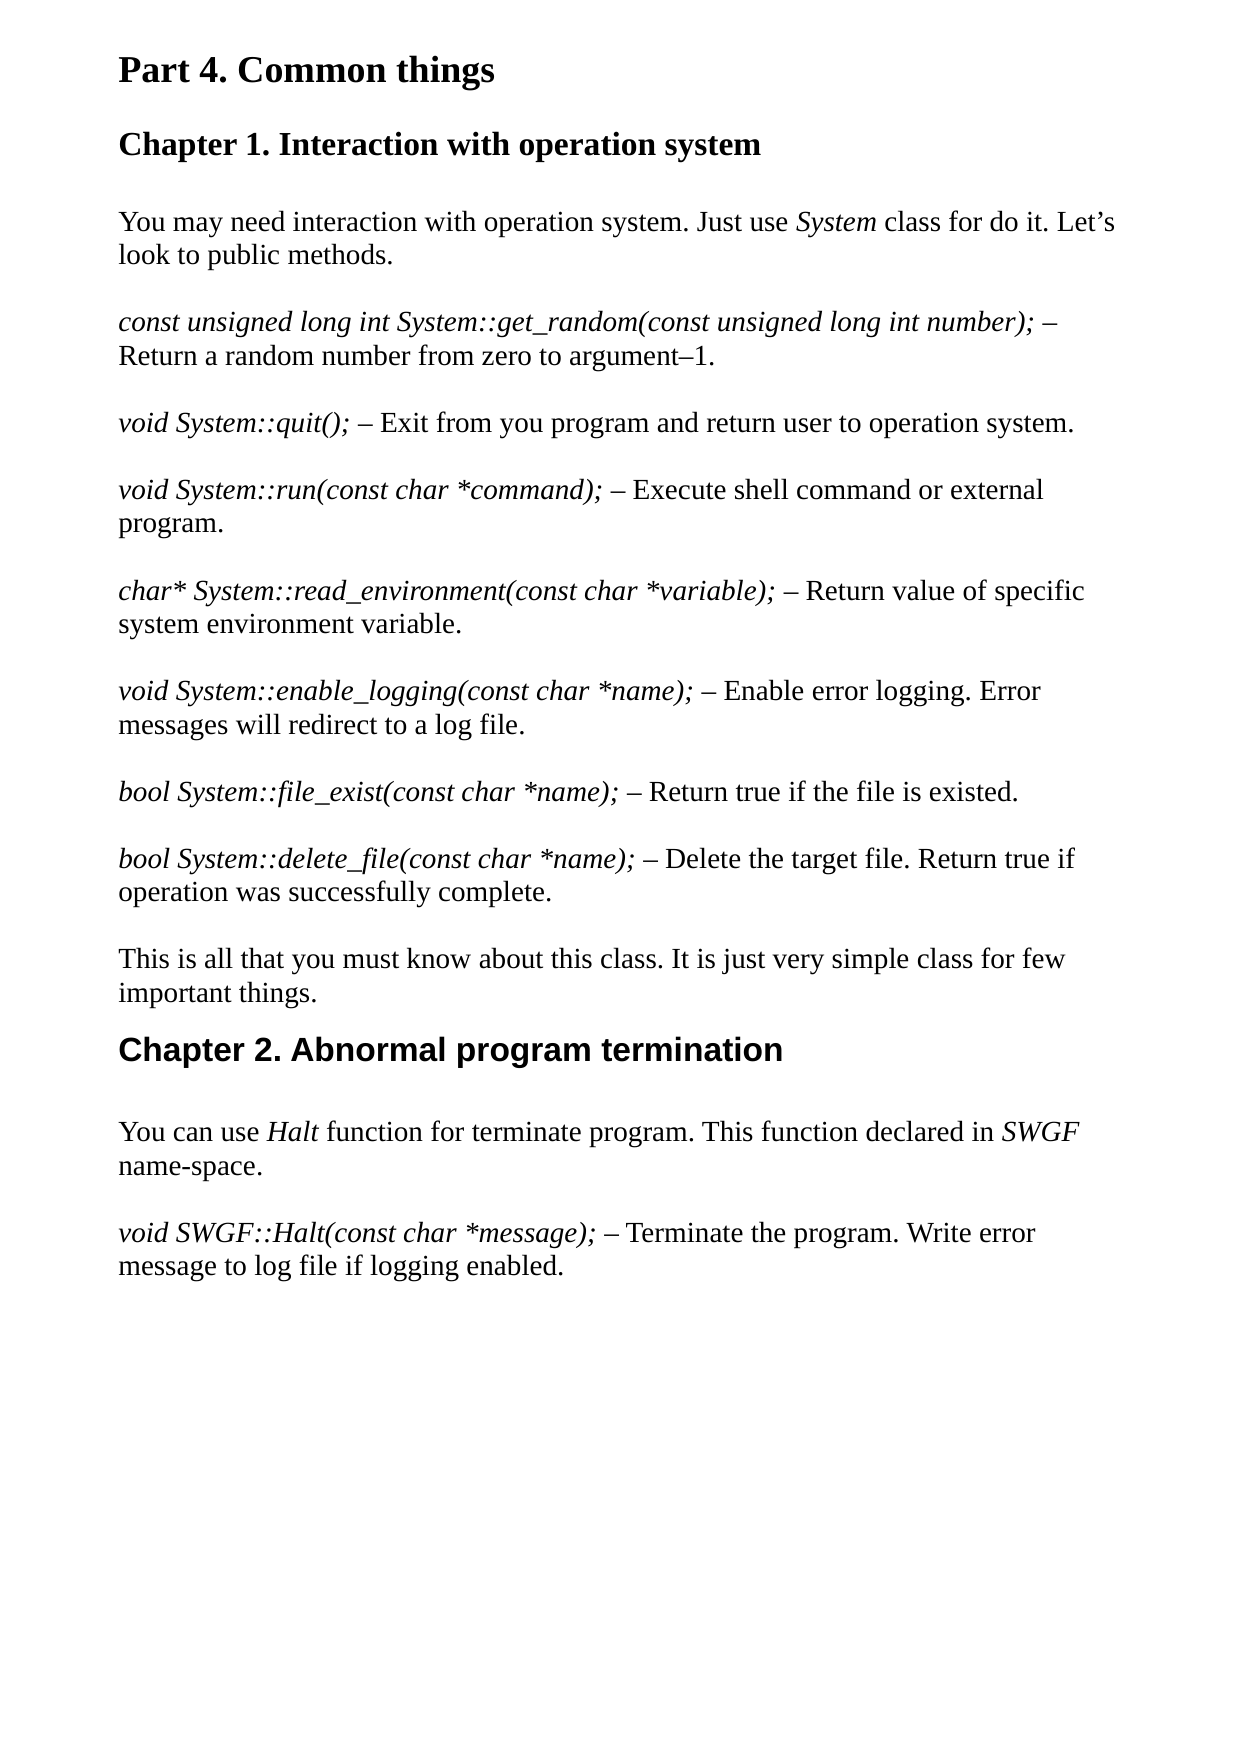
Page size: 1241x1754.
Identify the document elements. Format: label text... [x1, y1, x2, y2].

subtitle Chapter 1. Interaction with operation system [118, 124, 1122, 162]
text bool System::file_exist(const char *name); – Return true if the file is existed. [118, 774, 1122, 807]
text void SWGF::Halt(const char *message); – Terminate the program. Write error message to log file if logging enabled. [118, 1215, 1122, 1282]
text char* System::read_environment(const char *variable); – Return value of specific system environment variable. [118, 573, 1122, 640]
subtitle Part 4. Common things [118, 47, 1122, 91]
text const unsigned long int System::get_random(const unsigned long int number); – Return a random number from zero to argument–1. [118, 304, 1122, 371]
text void System::enable_logging(const char *name); – Enable error logging. Error messages will redirect to a log file. [118, 673, 1122, 740]
text You can use Halt function for terminate program. This function declared in SWGF name-space. [118, 1114, 1122, 1181]
text This is all that you must know about this class. It is just very simple class for few important things. [118, 942, 1122, 1009]
text void System::quit(); – Exit from you program and return user to operation system. [118, 405, 1122, 438]
text You may need interaction with operation system. Just use System class for do it. Let’s look to public methods. [118, 204, 1122, 271]
text bool System::delete_file(const char *name); – Delete the target file. Return true if operation was successfully complete. [118, 841, 1122, 908]
subtitle Chapter 2. Abnormal program termination [118, 1029, 1122, 1068]
text void System::run(const char *command); – Execute shell command or external program. [118, 472, 1122, 539]
